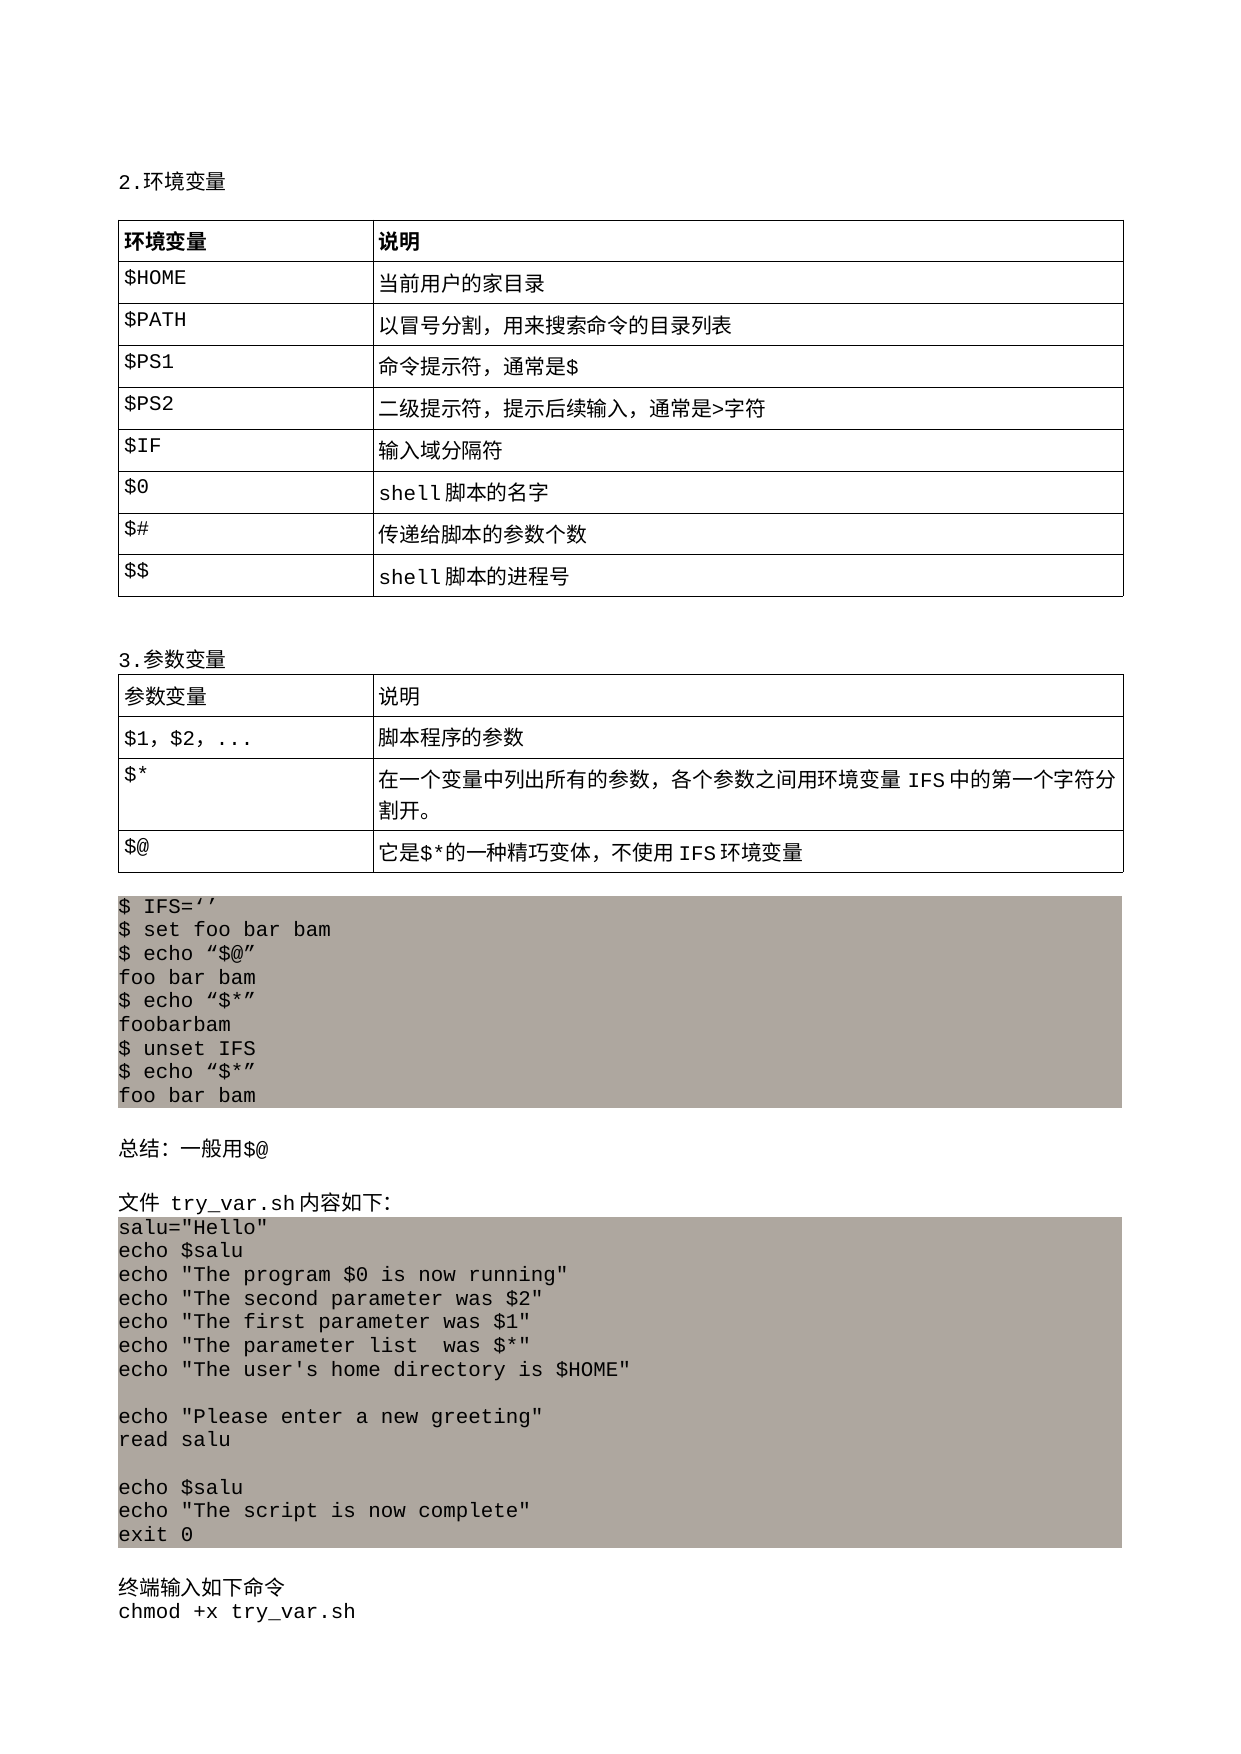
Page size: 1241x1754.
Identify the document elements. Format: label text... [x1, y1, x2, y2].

text echo "The parameter list was $*" [118, 1335, 1122, 1358]
text echo "Please enter a new greeting" [118, 1406, 1122, 1429]
text $ echo “$*” [118, 990, 1122, 1014]
text 终端输入如下命令 [118, 1571, 1122, 1602]
table_cell 它是$*的一种精巧变体，不使用IFS环境变量 [374, 831, 1123, 872]
table_cell shell脚本的进程号 [374, 555, 1123, 596]
text echo "The program $0 is now running" [118, 1264, 1122, 1288]
table_cell $IF [119, 430, 373, 471]
text salu="Hello" [118, 1217, 1122, 1240]
table_cell shell脚本的名字 [374, 472, 1123, 512]
text foo bar bam [118, 1085, 1122, 1108]
table_cell 传递给脚本的参数个数 [374, 514, 1123, 554]
text echo $salu [118, 1477, 1122, 1500]
text $ echo “$*” [118, 1061, 1122, 1085]
text foo bar bam [118, 967, 1122, 990]
table_cell 命令提示符，通常是$ [374, 346, 1123, 387]
text chmod +x try_var.sh [118, 1602, 1122, 1625]
text 2.环境变量 [118, 165, 1122, 196]
table_cell $PATH [119, 304, 373, 345]
table_header 说明 [374, 221, 1123, 261]
table_cell $HOME [119, 262, 373, 303]
text read salu [118, 1429, 1122, 1453]
text 3.参数变量 [118, 644, 1122, 674]
table_cell 输入域分隔符 [374, 430, 1123, 471]
text 文件 try_var.sh内容如下： [118, 1186, 1122, 1217]
table_cell 脚本程序的参数 [374, 717, 1123, 758]
table_cell $# [119, 514, 373, 554]
table_cell 在一个变量中列出所有的参数，各个参数之间用环境变量IFS中的第一个字符分割开。 [374, 759, 1123, 830]
text echo "The second parameter was $2" [118, 1288, 1122, 1311]
text echo "The user's home directory is $HOME" [118, 1358, 1122, 1382]
table_header 环境变量 [119, 221, 373, 261]
text $ IFS=‘’ [118, 896, 1122, 919]
table_cell $$ [119, 555, 373, 596]
table_cell 二级提示符，提示后续输入，通常是>字符 [374, 388, 1123, 429]
text echo "The first parameter was $1" [118, 1311, 1122, 1335]
text $ echo “$@” [118, 943, 1122, 967]
text $ set foo bar bam [118, 919, 1122, 943]
table_cell $PS1 [119, 346, 373, 387]
table_cell $1，$2，... [119, 717, 373, 758]
table_cell 以冒号分割，用来搜索命令的目录列表 [374, 304, 1123, 345]
text 总结：一般用$@ [118, 1132, 1122, 1163]
table_cell $0 [119, 472, 373, 512]
text echo "The script is now complete" [118, 1500, 1122, 1524]
table_cell $* [119, 759, 373, 830]
text foobarbam [118, 1014, 1122, 1038]
table_cell 当前用户的家目录 [374, 262, 1123, 303]
table_cell $PS2 [119, 388, 373, 429]
table_header 参数变量 [119, 675, 373, 716]
table_cell $@ [119, 831, 373, 872]
table_header 说明 [374, 675, 1123, 716]
text exit 0 [118, 1524, 1122, 1548]
text echo $salu [118, 1240, 1122, 1264]
text $ unset IFS [118, 1038, 1122, 1061]
